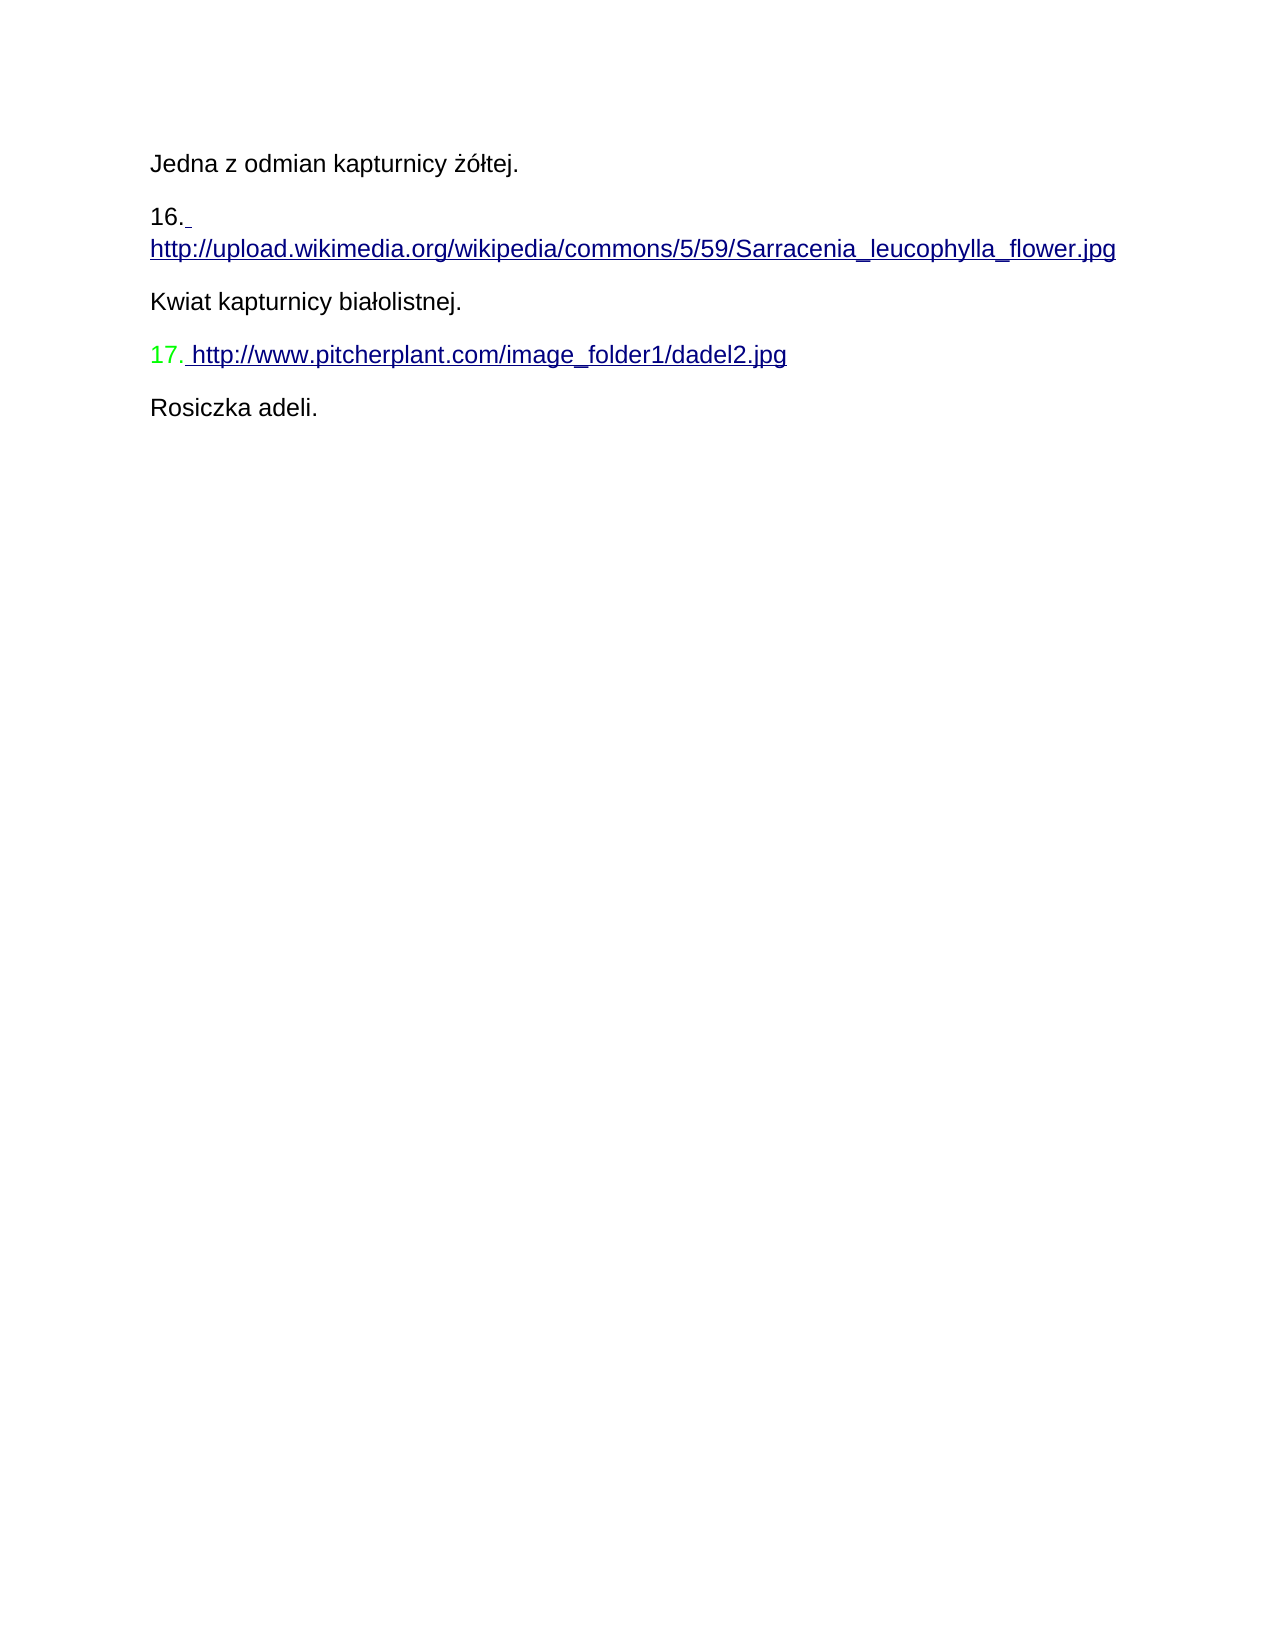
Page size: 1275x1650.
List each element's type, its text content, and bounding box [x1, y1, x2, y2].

text Rosiczka adeli. [150, 394, 1125, 422]
text Jedna z odmian kapturnicy żółtej. [150, 150, 1125, 178]
text 16. http://upload.wikimedia.org/wikipedia/commons/5/59/Sarracenia_leucophylla_flower.jpg [150, 203, 1125, 263]
text Kwiat kapturnicy białolistnej. [150, 288, 1125, 316]
text 17. http://www.pitcherplant.com/image_folder1/dadel2.jpg [150, 341, 1125, 369]
